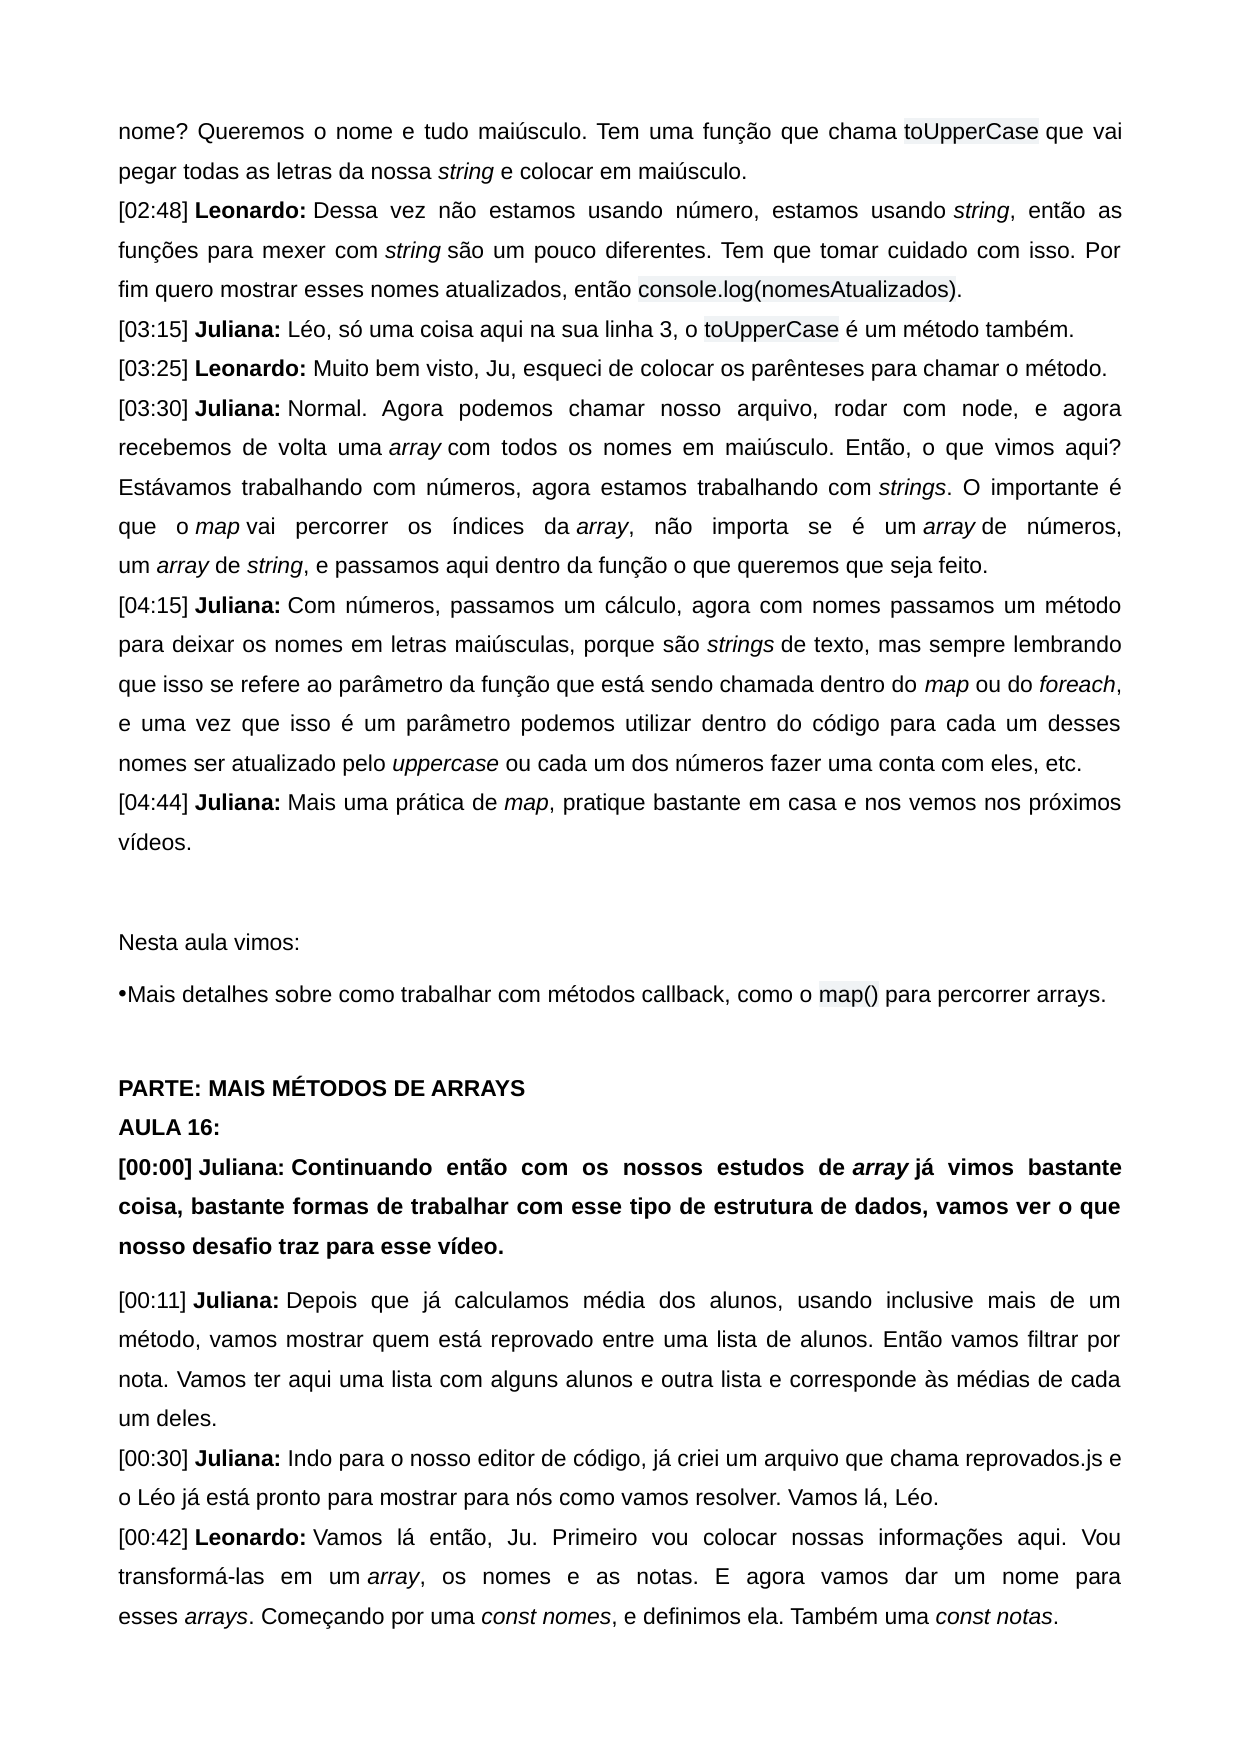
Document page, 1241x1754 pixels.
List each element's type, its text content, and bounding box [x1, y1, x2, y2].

text [00:30] Juliana: Indo para o nosso editor de código, já criei um arquivo que chama reprovados.js e o Léo já está pronto para mostrar para nós como vamos resolver. Vamos lá, Léo. [118, 1445, 1122, 1511]
text [00:00] Juliana: Continuando então com os nossos estudos de array já vimos bastante coisa, bastante formas de trabalhar com esse tipo de estrutura de dados, vamos ver o que nosso desafio traz para esse vídeo. [118, 1154, 1122, 1259]
text [03:15] Juliana: Léo, só uma coisa aqui na sua linha 3, o toUpperCase é um método também. [118, 316, 1122, 342]
list Mais detalhes sobre como trabalhar com métodos callback, como o map() para percorrer arrays. [118, 981, 1122, 1007]
text PARTE: MAIS MÉTODOS DE ARRAYS [118, 1075, 1122, 1101]
text AULA 16: [118, 1114, 1122, 1141]
text [00:42] Leonardo: Vamos lá então, Ju. Primeiro vou colocar nossas informações aqui. Vou transformá-las em um array, os nomes e as notas. E agora vamos dar um nome para esses arrays. Começando por uma const nomes, e definimos ela. Também uma const notas. [118, 1524, 1122, 1629]
text [00:11] Juliana: Depois que já calculamos média dos alunos, usando inclusive mais de um método, vamos mostrar quem está reprovado entre uma lista de alunos. Então vamos filtrar por nota. Vamos ter aqui uma lista com alguns alunos e outra lista e corresponde às médias de cada um deles. [118, 1287, 1122, 1432]
text [04:15] Juliana: Com números, passamos um cálculo, agora com nomes passamos um método para deixar os nomes em letras maiúsculas, porque são strings de texto, mas sempre lembrando que isso se refere ao parâmetro da função que está sendo chamada dentro do map ou do foreach, e uma vez que isso é um parâmetro podemos utilizar dentro do código para cada um desses nomes ser atualizado pelo uppercase ou cada um dos números fazer uma conta com eles, etc. [118, 592, 1122, 776]
text [03:30] Juliana: Normal. Agora podemos chamar nosso arquivo, rodar com node, e agora recebemos de volta uma array com todos os nomes em maiúsculo. Então, o que vimos aqui? Estávamos trabalhando com números, agora estamos trabalhando com strings. O importante é que o map vai percorrer os índices da array, não importa se é um array de números, um array de string, e passamos aqui dentro da função o que queremos que seja feito. [118, 394, 1122, 579]
text [02:48] Leonardo: Dessa vez não estamos usando número, estamos usando string, então as funções para mexer com string são um pouco diferentes. Tem que tomar cuidado com isso. Por fim quero mostrar esses nomes atualizados, então console.log(nomesAtualizados). [118, 197, 1122, 302]
subtitle Nesta aula vimos: [118, 928, 1122, 955]
text nome? Queremos o nome e tudo maiúsculo. Tem uma função que chama toUpperCase que vai pegar todas as letras da nossa string e colocar em maiúsculo. [118, 118, 1122, 184]
text [04:44] Juliana: Mais uma prática de map, pratique bastante em casa e nos vemos nos próximos vídeos. [118, 789, 1122, 855]
text [03:25] Leonardo: Muito bem visto, Ju, esqueci de colocar os parênteses para chamar o método. [118, 355, 1122, 381]
